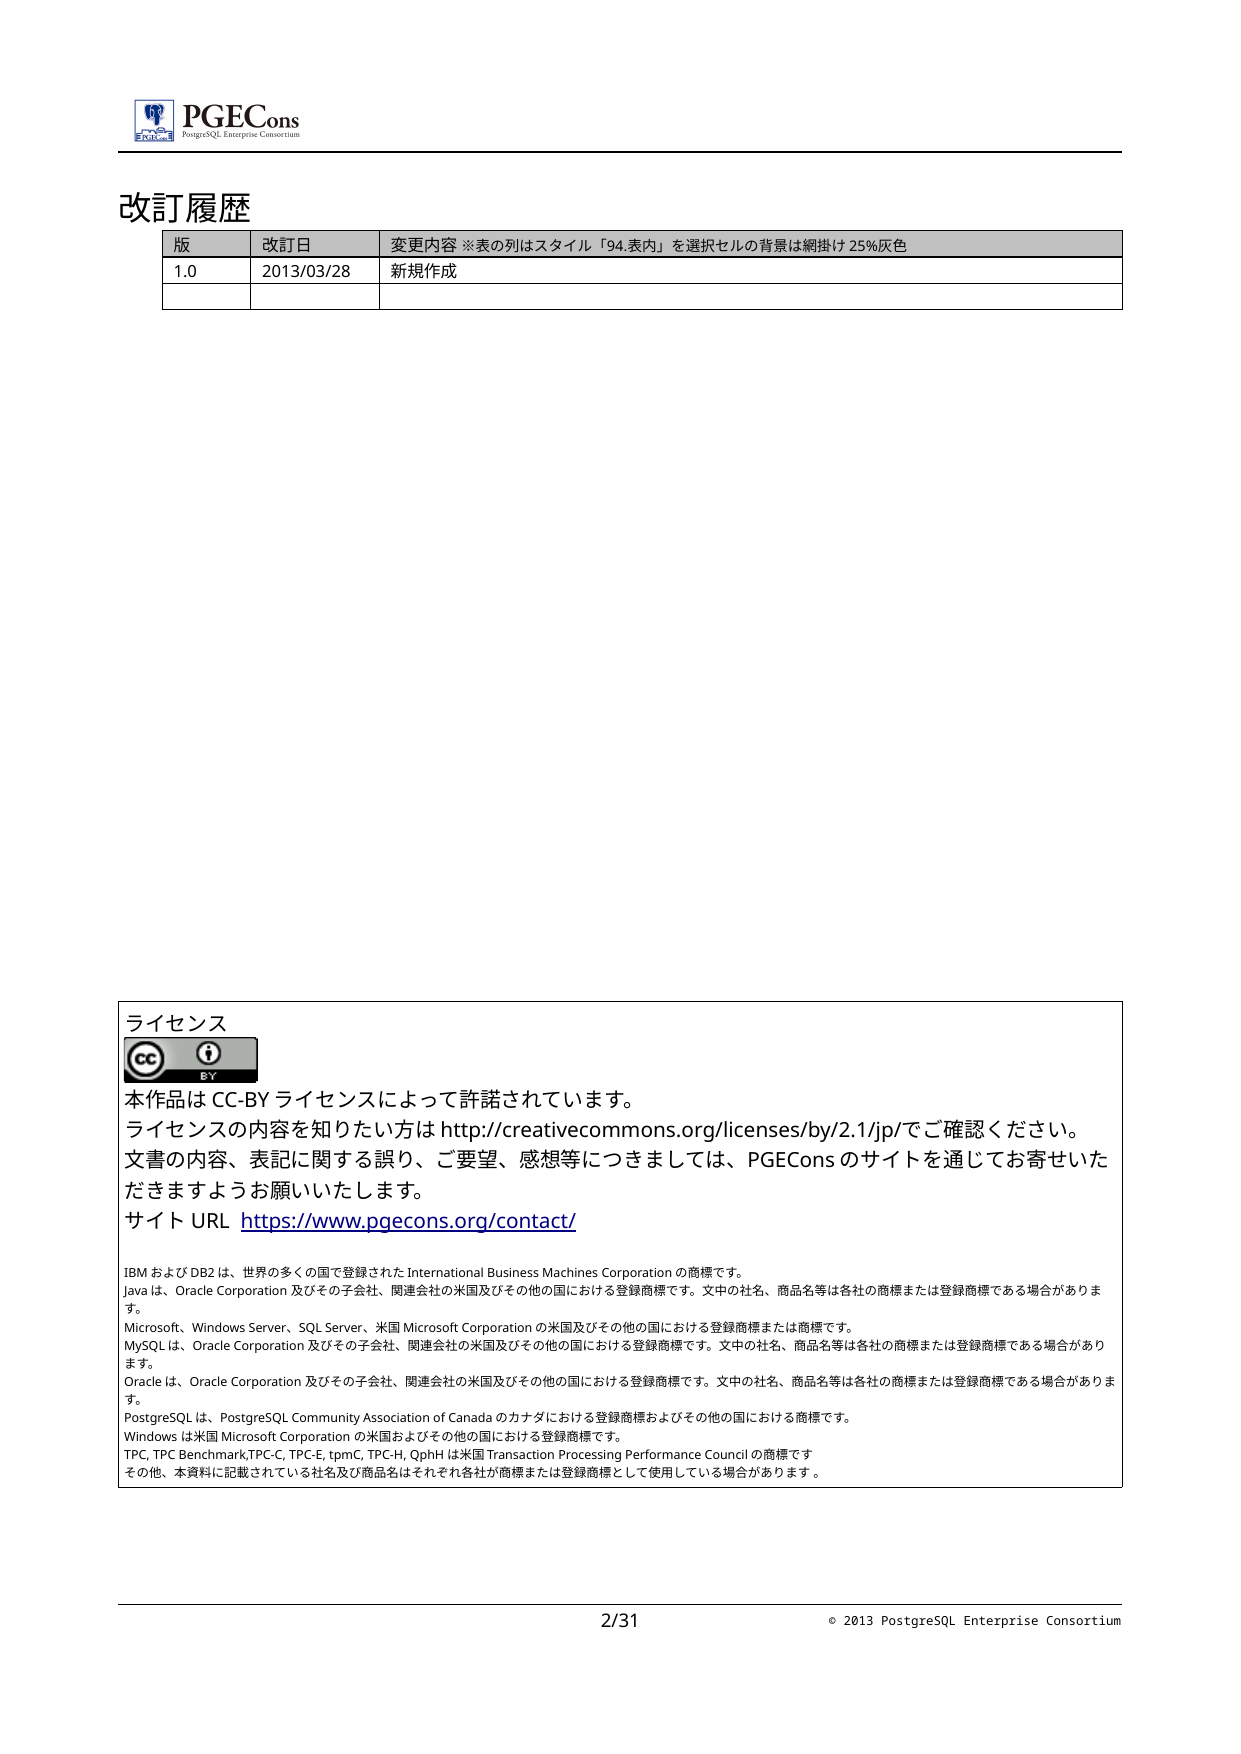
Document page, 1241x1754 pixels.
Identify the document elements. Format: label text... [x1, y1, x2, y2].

table_cell 新規作成 [380, 258, 1122, 282]
table_header 変更内容 ※表の列はスタイル「94.表内」を選択セルの背景は網掛け25%灰色 [380, 231, 1122, 256]
table_cell [251, 284, 379, 308]
table_cell [163, 284, 250, 308]
table_header ライセンス 本作品はCC-BYライセンスによって許諾されています。 ライセンスの内容を知りたい方はhttp://creativecommons.org/licenses/by/2.1/jp/でご確認ください。 文書の内容、表記に関する誤り、ご要望、感想等につきましては、PGEConsのサイトを通じてお寄せいただきますようお願いいたします。 サイトURL https://www.pgecons.org/contact/ IBMおよびDB2は、世界の多くの国で登録されたInternational Business Machines Corporationの商標です。 Javaは、Oracle Corporation 及びその子会社、関連会社の米国及びその他の国における登録商標です。文中の社名、商品名等は各社の商標または登録商標である場合があります。 Microsoft、Windows Server、SQL Server、米国 Microsoft Corporationの米国及びその他の国における登録商標または商標です。 MySQLは、Oracle Corporation 及びその子会社、関連会社の米国及びその他の国における登録商標です。文中の社名、商品名等は各社の商標または登録商標である場合があります。 Oracleは、Oracle Corporation 及びその子会社、関連会社の米国及びその他の国における登録商標です。文中の社名、商品名等は各社の商標または登録商標である場合があります。 PostgreSQLは、PostgreSQL Community Association of Canadaのカナダにおける登録商標およびその他の国における商標です。 Windows は米国 Microsoft Corporation の米国およびその他の国における登録商標です。 TPC, TPC Benchmark,TPC-C, TPC-E, tpmC, TPC-H, QphHは米国Transaction Processing Performance Councilの商標です その他、本資料に記載されている社名及び商品名はそれぞれ各社が商標または登録商標として使用している場合があります 。 [119, 1002, 1122, 1487]
table_cell 1.0 [163, 258, 250, 282]
table_header 版 [163, 231, 250, 256]
picture [123, 1037, 258, 1083]
table_header 改訂日 [251, 231, 379, 256]
table_cell [380, 284, 1122, 308]
picture [128, 94, 306, 147]
text 改訂履歴 [118, 182, 1122, 230]
table_cell 2013/03/28 [251, 258, 379, 282]
